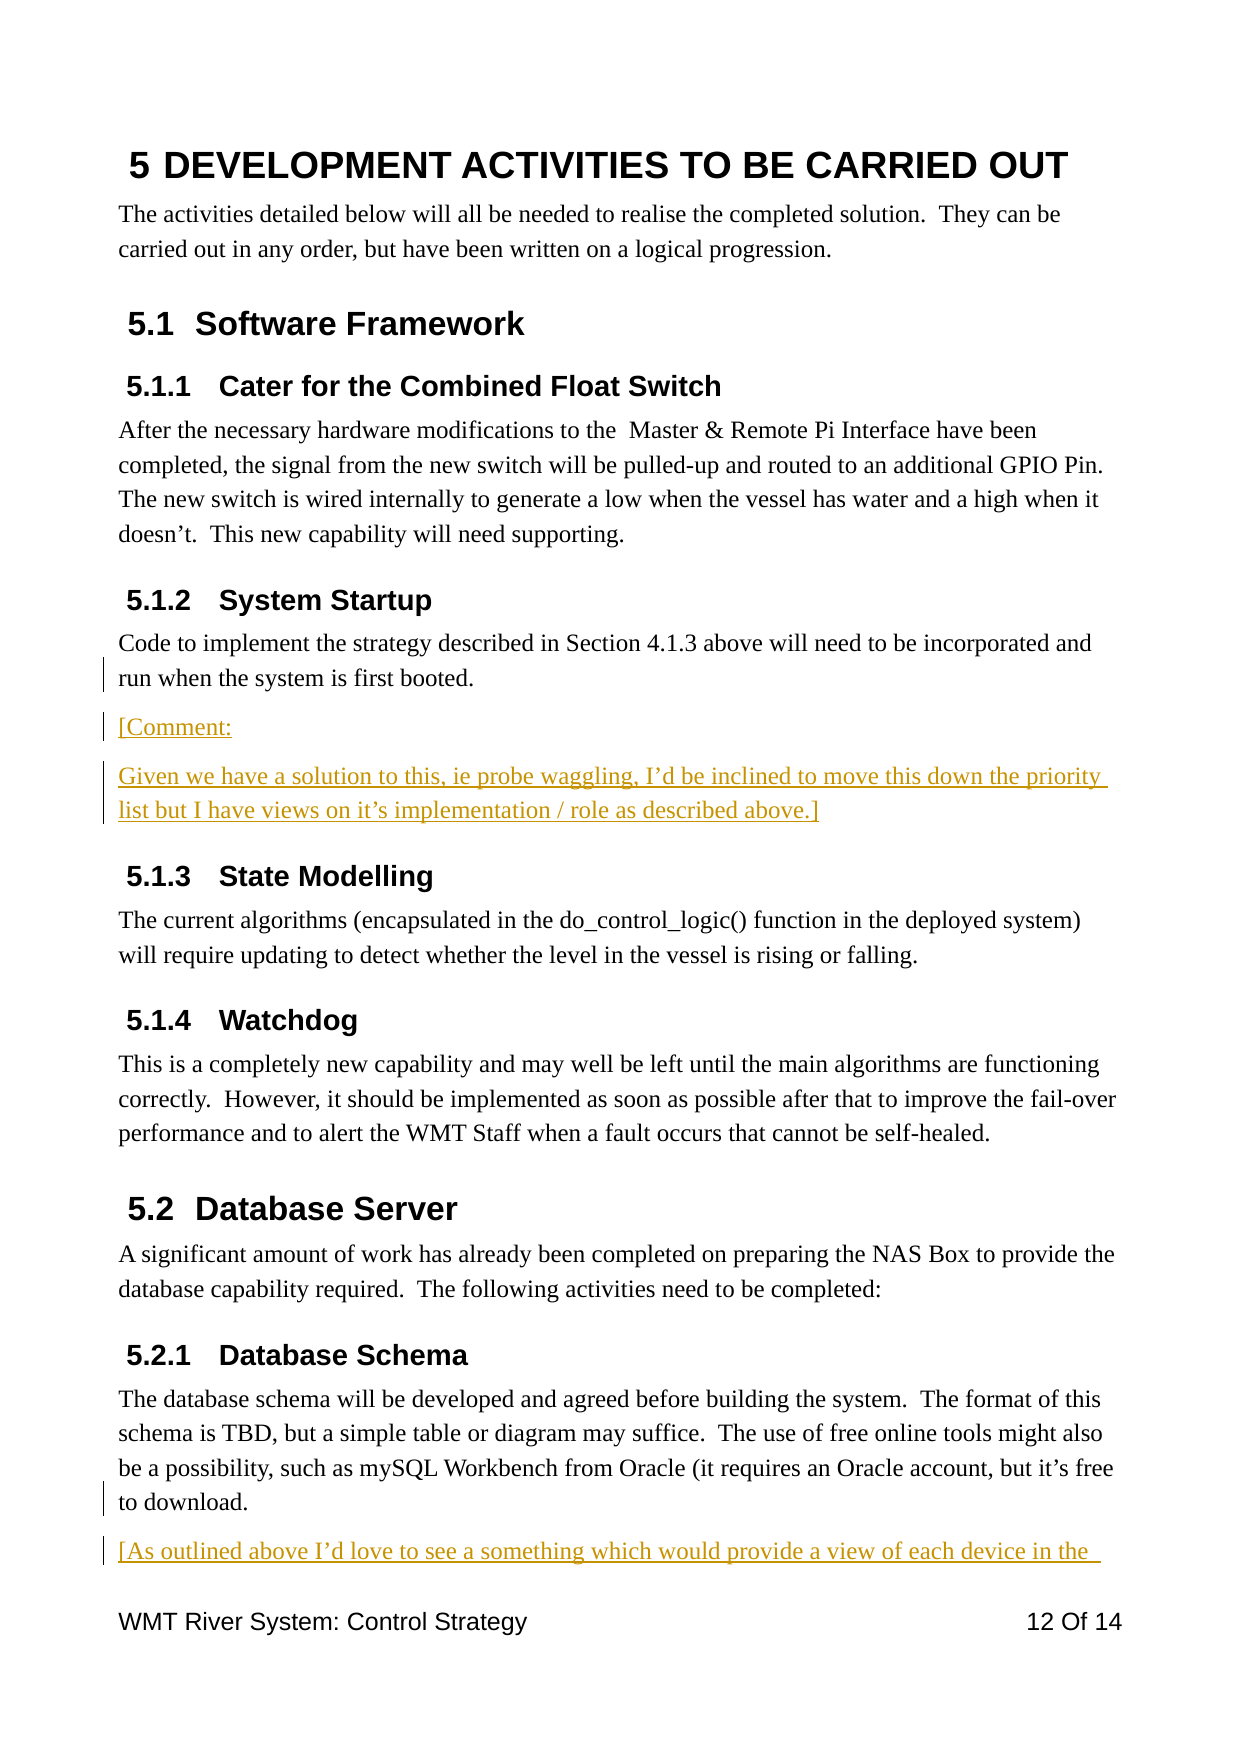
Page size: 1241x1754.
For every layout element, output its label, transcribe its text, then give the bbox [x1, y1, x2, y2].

text The database schema will be developed and agreed before building the system. The format of this schema is TBD, but a simple table or diagram may suffice. The use of free online tools might also be a possibility, such as mySQL Workbench from Oracle (it requires an Oracle account, but it’s free to download. [118, 1384, 1122, 1516]
subtitle Cater for the Combined Float Switch [118, 369, 1122, 403]
text [As outlined above I’d love to see a something which would provide a view of each device in the [118, 1536, 1122, 1565]
text A significant amount of work has already been completed on preparing the NAS Box to provide the database capability required. The following activities need to be completed: [118, 1239, 1122, 1303]
subtitle System Startup [118, 582, 1122, 616]
subtitle State Modelling [118, 859, 1122, 893]
text After the necessary hardware modifications to the Master & Remote Pi Interface have been completed, the signal from the new switch will be pulled-up and routed to an additional GPIO Pin. The new switch is wired internally to generate a low when the vessel has water and a high when it doesn’t. This new capability will need supporting. [118, 415, 1122, 548]
text The current algorithms (encapsulated in the do_control_logic() function in the deployed system) will require updating to detect whether the level in the vessel is rising or falling. [118, 905, 1122, 968]
subtitle Watchdog [118, 1003, 1122, 1037]
subtitle Database Schema [118, 1338, 1122, 1371]
text Given we have a solution to this, ie probe waggling, I’d be inclined to move this down the priority list but I have views on it’s implementation / role as described above.] [118, 761, 1122, 824]
subtitle Database Server [118, 1188, 1122, 1227]
text [Comment: [118, 712, 1122, 741]
subtitle DEVELOPMENT ACTIVITIES TO BE CARRIED OUT [118, 143, 1122, 187]
text Code to implement the strategy described in Section 4.1.3 above will need to be incorporated and run when the system is first booted. [118, 628, 1122, 692]
text This is a completely new capability and may well be left until the main algorithms are functioning correctly. However, it should be implemented as soon as possible after that to improve the fail-over performance and to alert the WMT Staff when a fault occurs that cannot be self-healed. [118, 1049, 1122, 1147]
text The activities detailed below will all be needed to realise the completed solution. They can be carried out in any order, but have been written on a logical progression. [118, 199, 1122, 262]
subtitle Software Framework [118, 304, 1122, 342]
